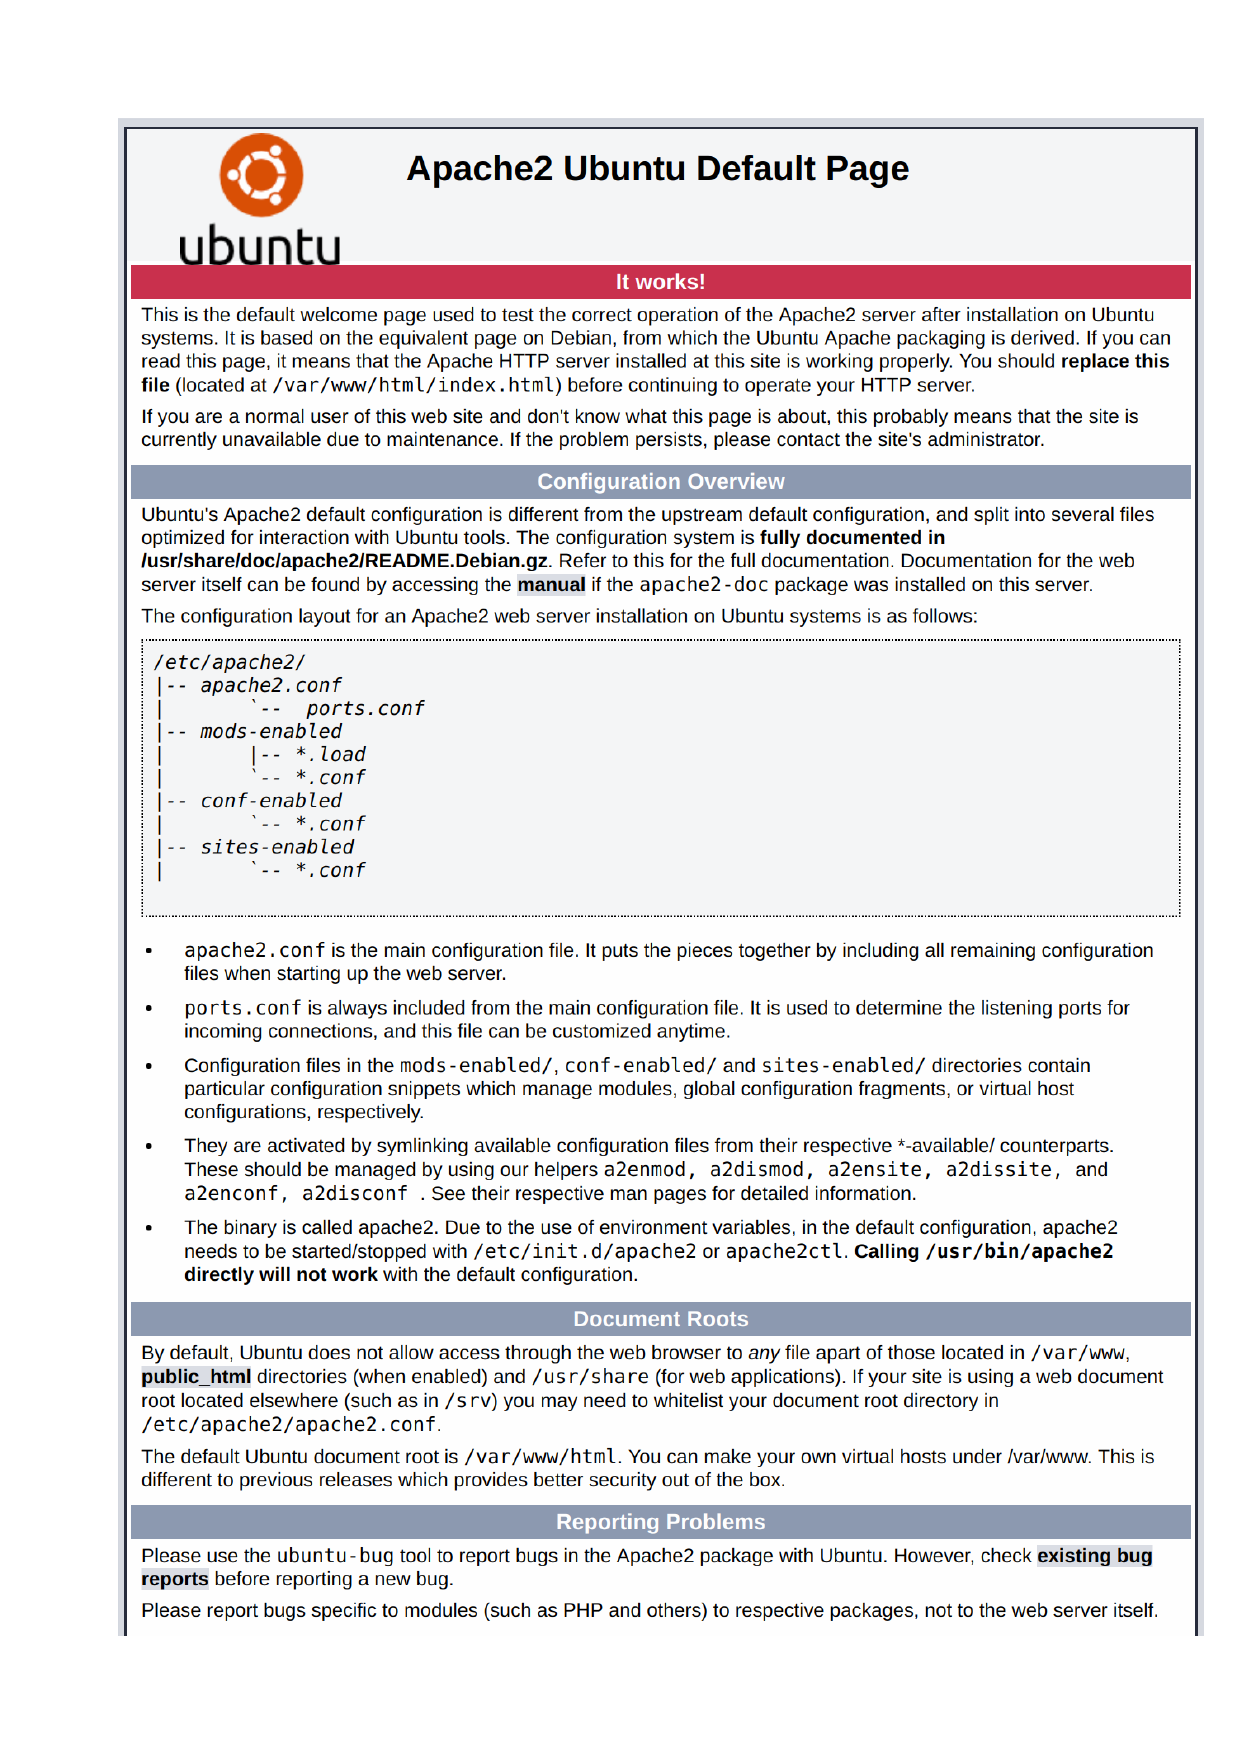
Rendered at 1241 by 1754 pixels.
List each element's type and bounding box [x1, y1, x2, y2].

picture [118, 118, 1204, 1636]
